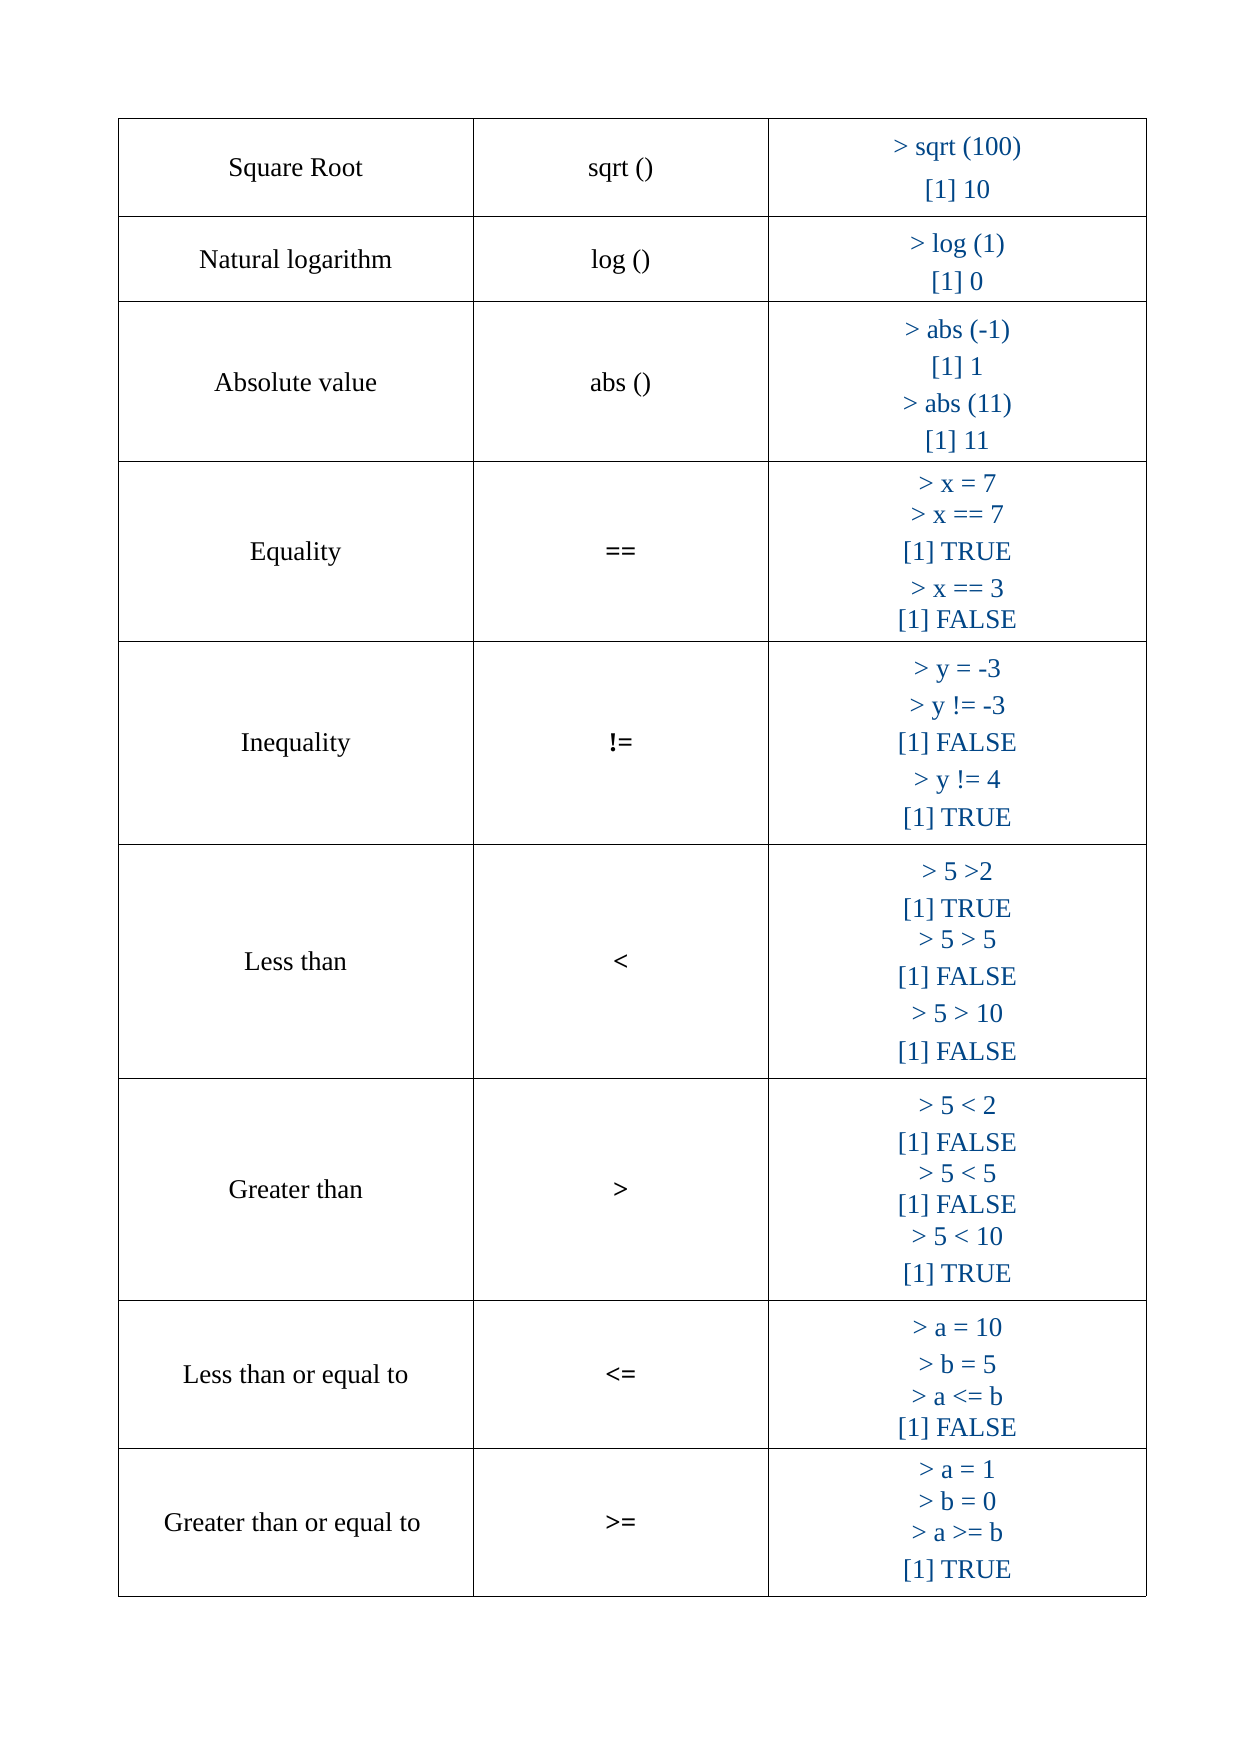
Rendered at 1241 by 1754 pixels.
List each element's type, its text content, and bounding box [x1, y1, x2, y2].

table_cell abs () [474, 302, 768, 461]
table_cell > 5 >2 [1] TRUE > 5 > 5 [1] FALSE > 5 > 10 [1] FALSE [769, 845, 1146, 1077]
table_cell > [474, 1079, 768, 1300]
table_cell Equality [119, 462, 473, 641]
table_cell Natural logarithm [119, 217, 473, 301]
table_cell Square Root [119, 119, 473, 216]
table_cell == [474, 462, 768, 641]
table_cell > log (1) [1] 0 [769, 217, 1146, 301]
table_cell < [474, 845, 768, 1077]
table_cell >= [474, 1449, 768, 1596]
table_cell > a = 10 > b = 5 > a <= b [1] FALSE [769, 1301, 1146, 1448]
table_cell > a = 1 > b = 0 > a >= b [1] TRUE [769, 1449, 1146, 1596]
table_cell > 5 < 2 [1] FALSE > 5 < 5 [1] FALSE > 5 < 10 [1] TRUE [769, 1079, 1146, 1300]
table_cell log () [474, 217, 768, 301]
table_cell Inequality [119, 642, 473, 843]
table_cell Less than or equal to [119, 1301, 473, 1448]
table_cell Absolute value [119, 302, 473, 461]
table_cell Less than [119, 845, 473, 1077]
table_cell > x = 7 > x == 7 [1] TRUE > x == 3 [1] FALSE [769, 462, 1146, 641]
table_cell <= [474, 1301, 768, 1448]
table_cell > sqrt (100) [1] 10 [769, 119, 1146, 216]
table_cell > abs (-1) [1] 1 > abs (11) [1] 11 [769, 302, 1146, 461]
table_cell Greater than or equal to [119, 1449, 473, 1596]
table_cell Greater than [119, 1079, 473, 1300]
table_cell > y = -3 > y != -3 [1] FALSE > y != 4 [1] TRUE [769, 642, 1146, 843]
table_cell sqrt () [474, 119, 768, 216]
table_cell != [474, 642, 768, 843]
